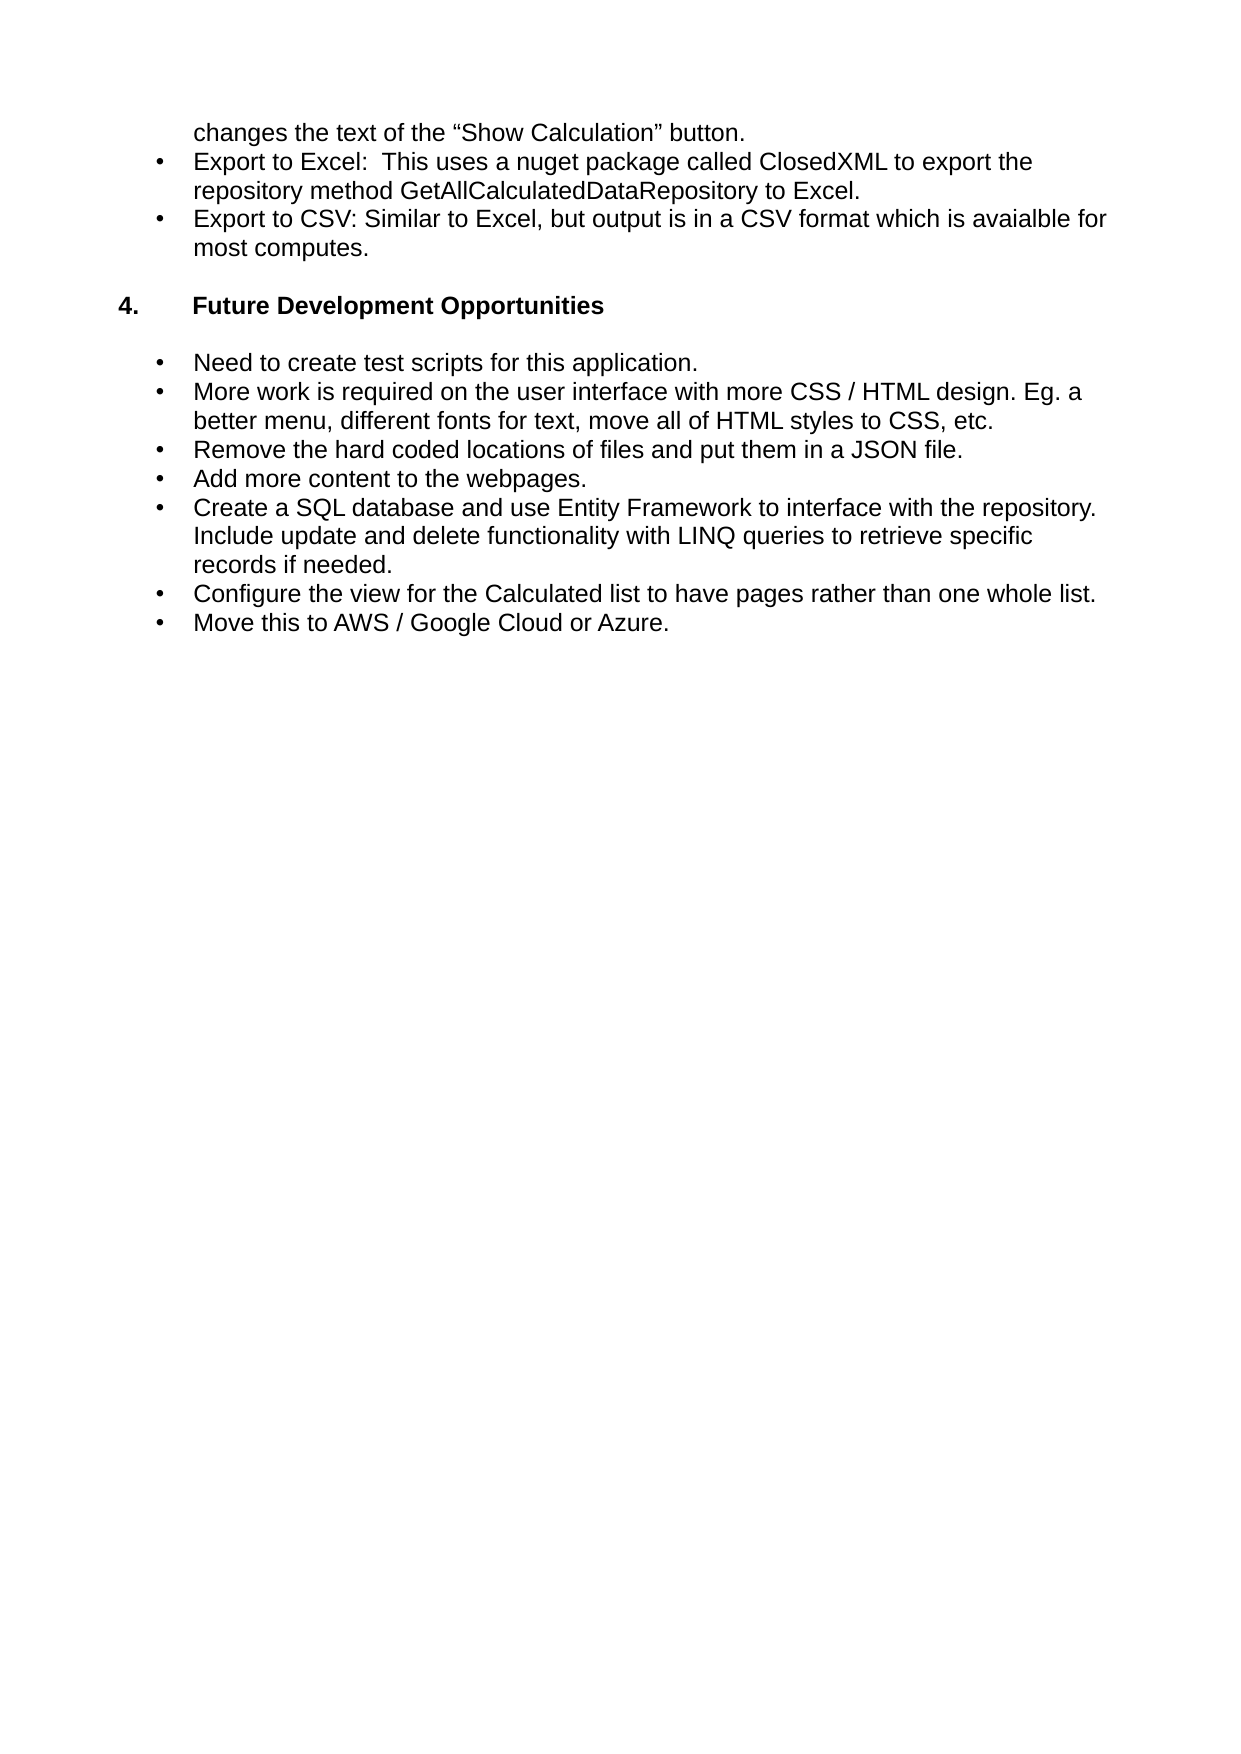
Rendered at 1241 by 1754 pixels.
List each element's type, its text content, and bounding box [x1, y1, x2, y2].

list Move this to AWS / Google Cloud or Azure. [156, 608, 1122, 637]
list Export to Excel: This uses a nuget package called ClosedXML to export the repository method GetAllCalculatedDataRepository to Excel. [156, 147, 1122, 204]
list More work is required on the user interface with more CSS / HTML design. Eg. a better menu, different fonts for text, move all of HTML styles to CSS, etc. [156, 377, 1122, 435]
list Add more content to the webpages. [156, 464, 1122, 492]
text 4. Future Development Opportunities [118, 291, 1122, 319]
list Remove the hard coded locations of files and put them in a JSON file. [156, 435, 1122, 464]
list Export to CSV: Similar to Excel, but output is in a CSV format which is avaialble for most computes. [156, 204, 1122, 262]
list Create a SQL database and use Entity Framework to interface with the repository. Include update and delete functionality with LINQ queries to retrieve specific records if needed. [156, 492, 1122, 579]
list Configure the view for the Calculated list to have pages rather than one whole list. [156, 579, 1122, 608]
list Need to create test scripts for this application. [156, 348, 1122, 377]
list changes the text of the “Show Calculation” button. [156, 118, 1122, 147]
